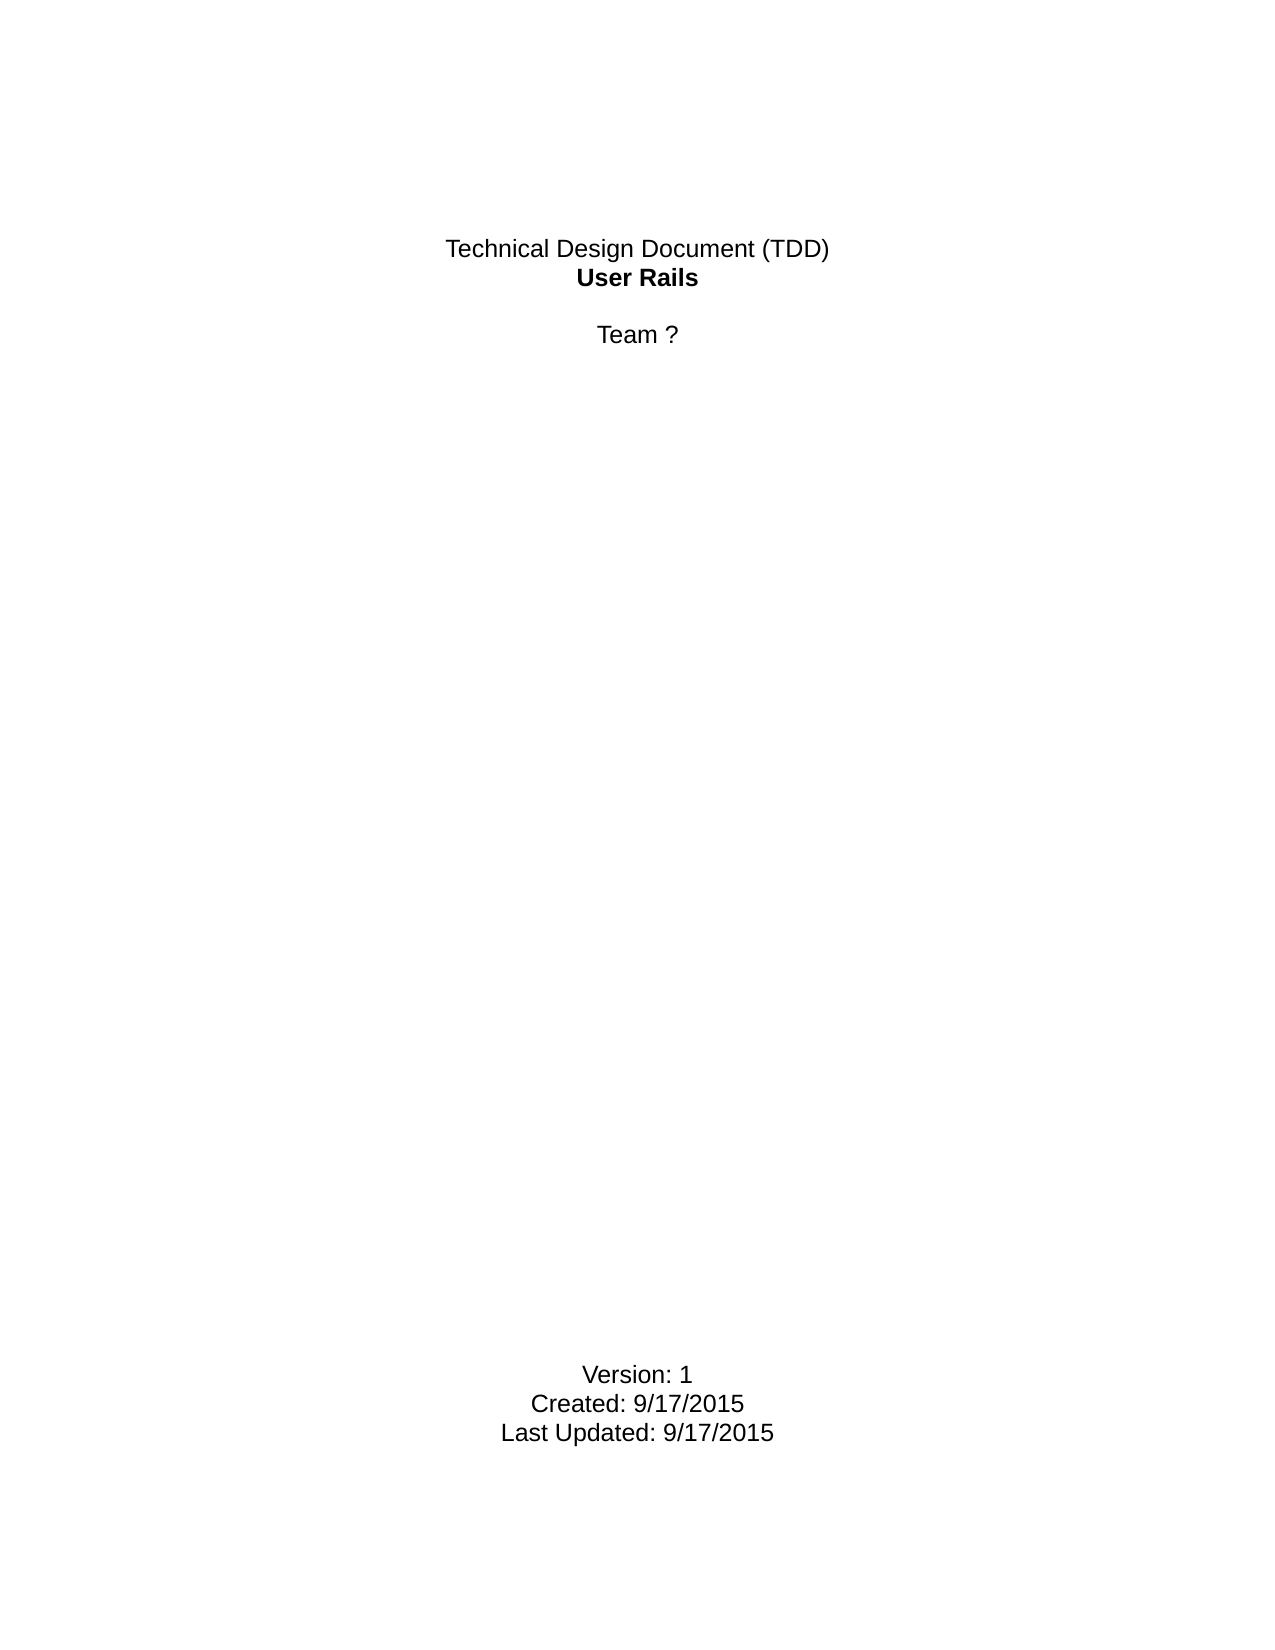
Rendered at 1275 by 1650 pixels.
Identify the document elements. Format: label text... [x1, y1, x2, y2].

text Team ? [150, 320, 1125, 349]
text Technical Design Document (TDD) [150, 234, 1125, 263]
text Created: 9/17/2015 [150, 1389, 1125, 1418]
text Last Updated: 9/17/2015 [150, 1418, 1125, 1447]
text User Rails [150, 263, 1125, 291]
text Version: 1 [150, 1361, 1125, 1389]
